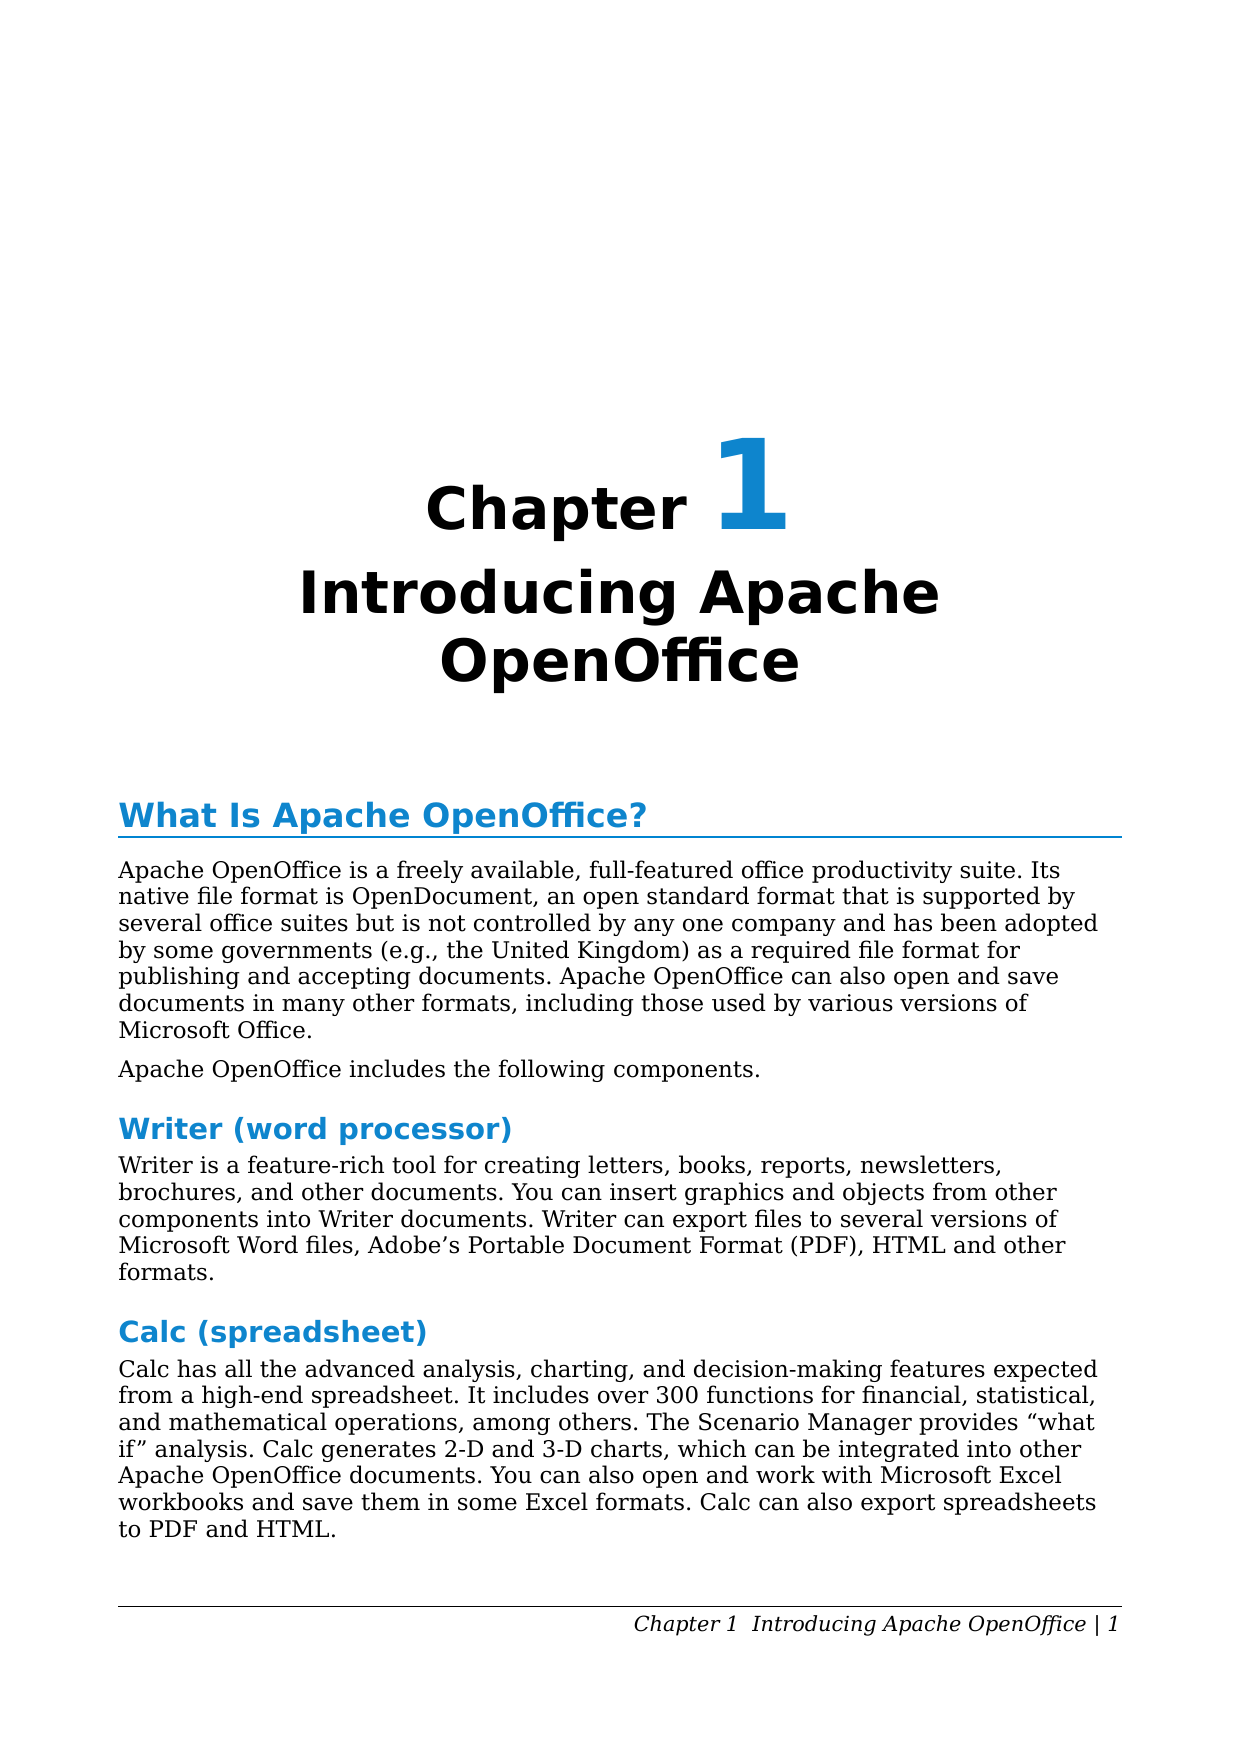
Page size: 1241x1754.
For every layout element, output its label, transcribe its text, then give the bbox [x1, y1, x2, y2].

text Apache OpenOffice includes the following components. [118, 1056, 1122, 1083]
subtitle What Is Apache OpenOffice? [118, 797, 1122, 836]
text Apache OpenOffice is a freely available, full-featured office productivity suite. Its native file format is OpenDocument, an open standard format that is supported by several office suites but is not controlled by any one company and has been adopted by some governments (e.g., the United Kingdom) as a required file format for publishing and accepting documents. Apache OpenOffice can also open and save documents in many other formats, including those used by various versions of Microsoft Office. [118, 857, 1122, 1043]
subtitle Writer (word processor) [118, 1112, 1122, 1146]
subtitle Chapter 1 Introducing Apache OpenOffice [118, 413, 1122, 695]
subtitle Calc (spreadsheet) [118, 1316, 1122, 1349]
text Writer is a feature-rich tool for creating letters, books, reports, newsletters, brochures, and other documents. You can insert graphics and objects from other components into Writer documents. Writer can export files to several versions of Microsoft Word files, Adobe’s Portable Document Format (PDF), HTML and other formats. [118, 1153, 1122, 1286]
text Calc has all the advanced analysis, charting, and decision-making features expected from a high-end spreadsheet. It includes over 300 functions for financial, statistical, and mathematical operations, among others. The Scenario Manager provides “what if” analysis. Calc generates 2-D and 3-D charts, which can be integrated into other Apache OpenOffice documents. You can also open and work with Microsoft Excel workbooks and save them in some Excel formats. Calc can also export spreadsheets to PDF and HTML. [118, 1356, 1122, 1543]
